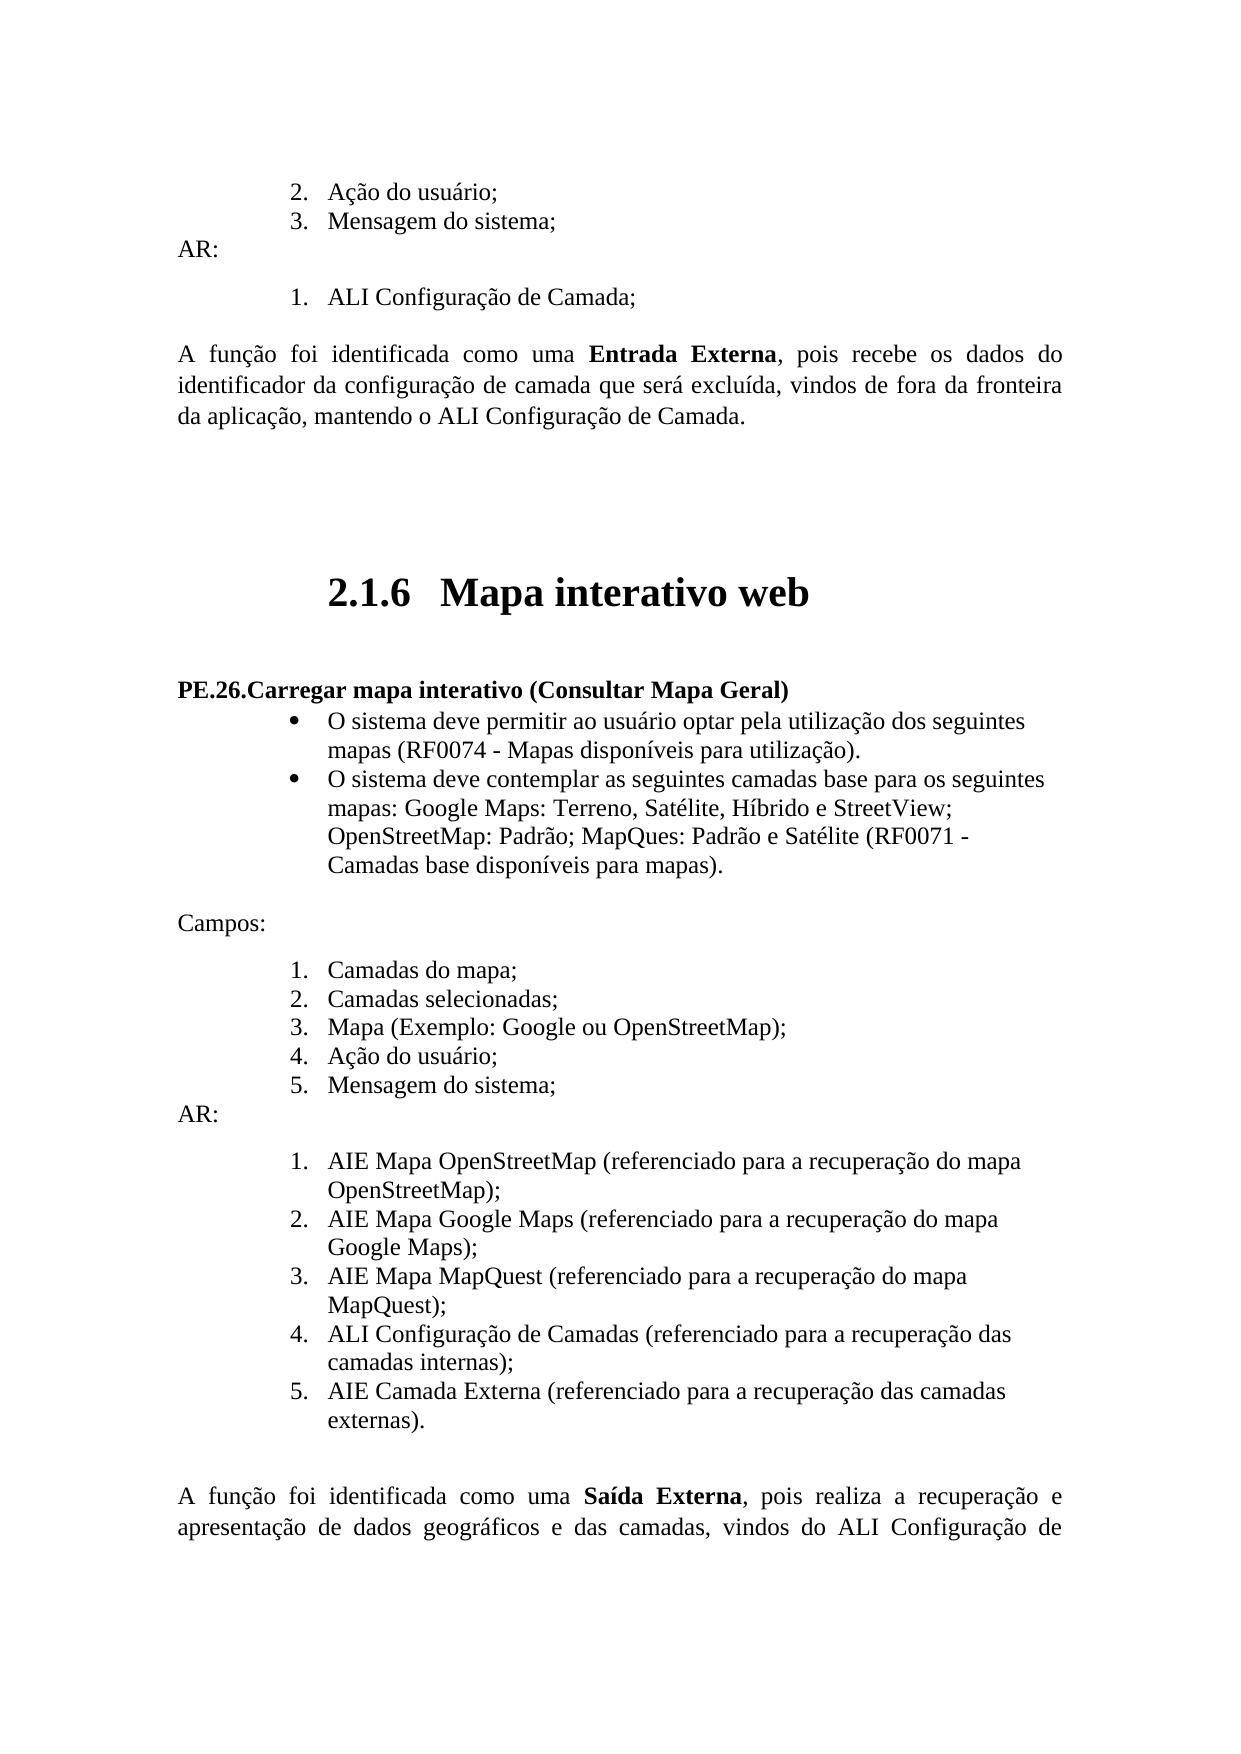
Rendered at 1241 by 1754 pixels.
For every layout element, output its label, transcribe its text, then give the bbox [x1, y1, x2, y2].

list Mensagem do sistema; [290, 1070, 1063, 1099]
list AIE Mapa MapQuest (referenciado para a recuperação do mapa MapQuest); [290, 1261, 1063, 1319]
list AIE Camada Externa (referenciado para a recuperação das camadas externas). [290, 1376, 1063, 1434]
text AR: [177, 234, 1063, 263]
text A função foi identificada como uma Saída Externa, pois realiza a recuperação e apresentação de dados geográficos e das camadas, vindos do ALI Configuração de [177, 1481, 1063, 1541]
text AR: [177, 1099, 1063, 1127]
text Campos: [177, 908, 1063, 936]
list AIE Mapa OpenStreetMap (referenciado para a recuperação do mapa OpenStreetMap); [290, 1146, 1063, 1204]
list Mensagem do sistema; [290, 206, 1063, 234]
list Ação do usuário; [290, 177, 1063, 206]
list O sistema deve permitir ao usuário optar pela utilização dos seguintes mapas (RF0074 - Mapas disponíveis para utilização). [290, 706, 1063, 764]
list Ação do usuário; [290, 1041, 1063, 1070]
list AIE Mapa Google Maps (referenciado para a recuperação do mapa Google Maps); [290, 1204, 1063, 1261]
list Camadas selecionadas; [290, 984, 1063, 1012]
list O sistema deve contemplar as seguintes camadas base para os seguintes mapas: Google Maps: Terreno, Satélite, Híbrido e StreetView; OpenStreetMap: Padrão; MapQues: Padrão e Satélite (RF0071 - Camadas base disponíveis para mapas). [290, 764, 1063, 879]
list Mapa interativo web [327, 568, 1063, 616]
list ALI Configuração de Camadas (referenciado para a recuperação das camadas internas); [290, 1319, 1063, 1376]
list ALI Configuração de Camada; [290, 282, 1063, 311]
list Camadas do mapa; [290, 955, 1063, 984]
list Mapa (Exemplo: Google ou OpenStreetMap); [290, 1012, 1063, 1041]
text A função foi identificada como uma Entrada Externa, pois recebe os dados do identificador da configuração de camada que será excluída, vindos de fora da fronteira da aplicação, mantendo o ALI Configuração de Camada. [177, 339, 1063, 430]
list Carregar mapa interativo (Consultar Mapa Geral) [177, 676, 1063, 704]
